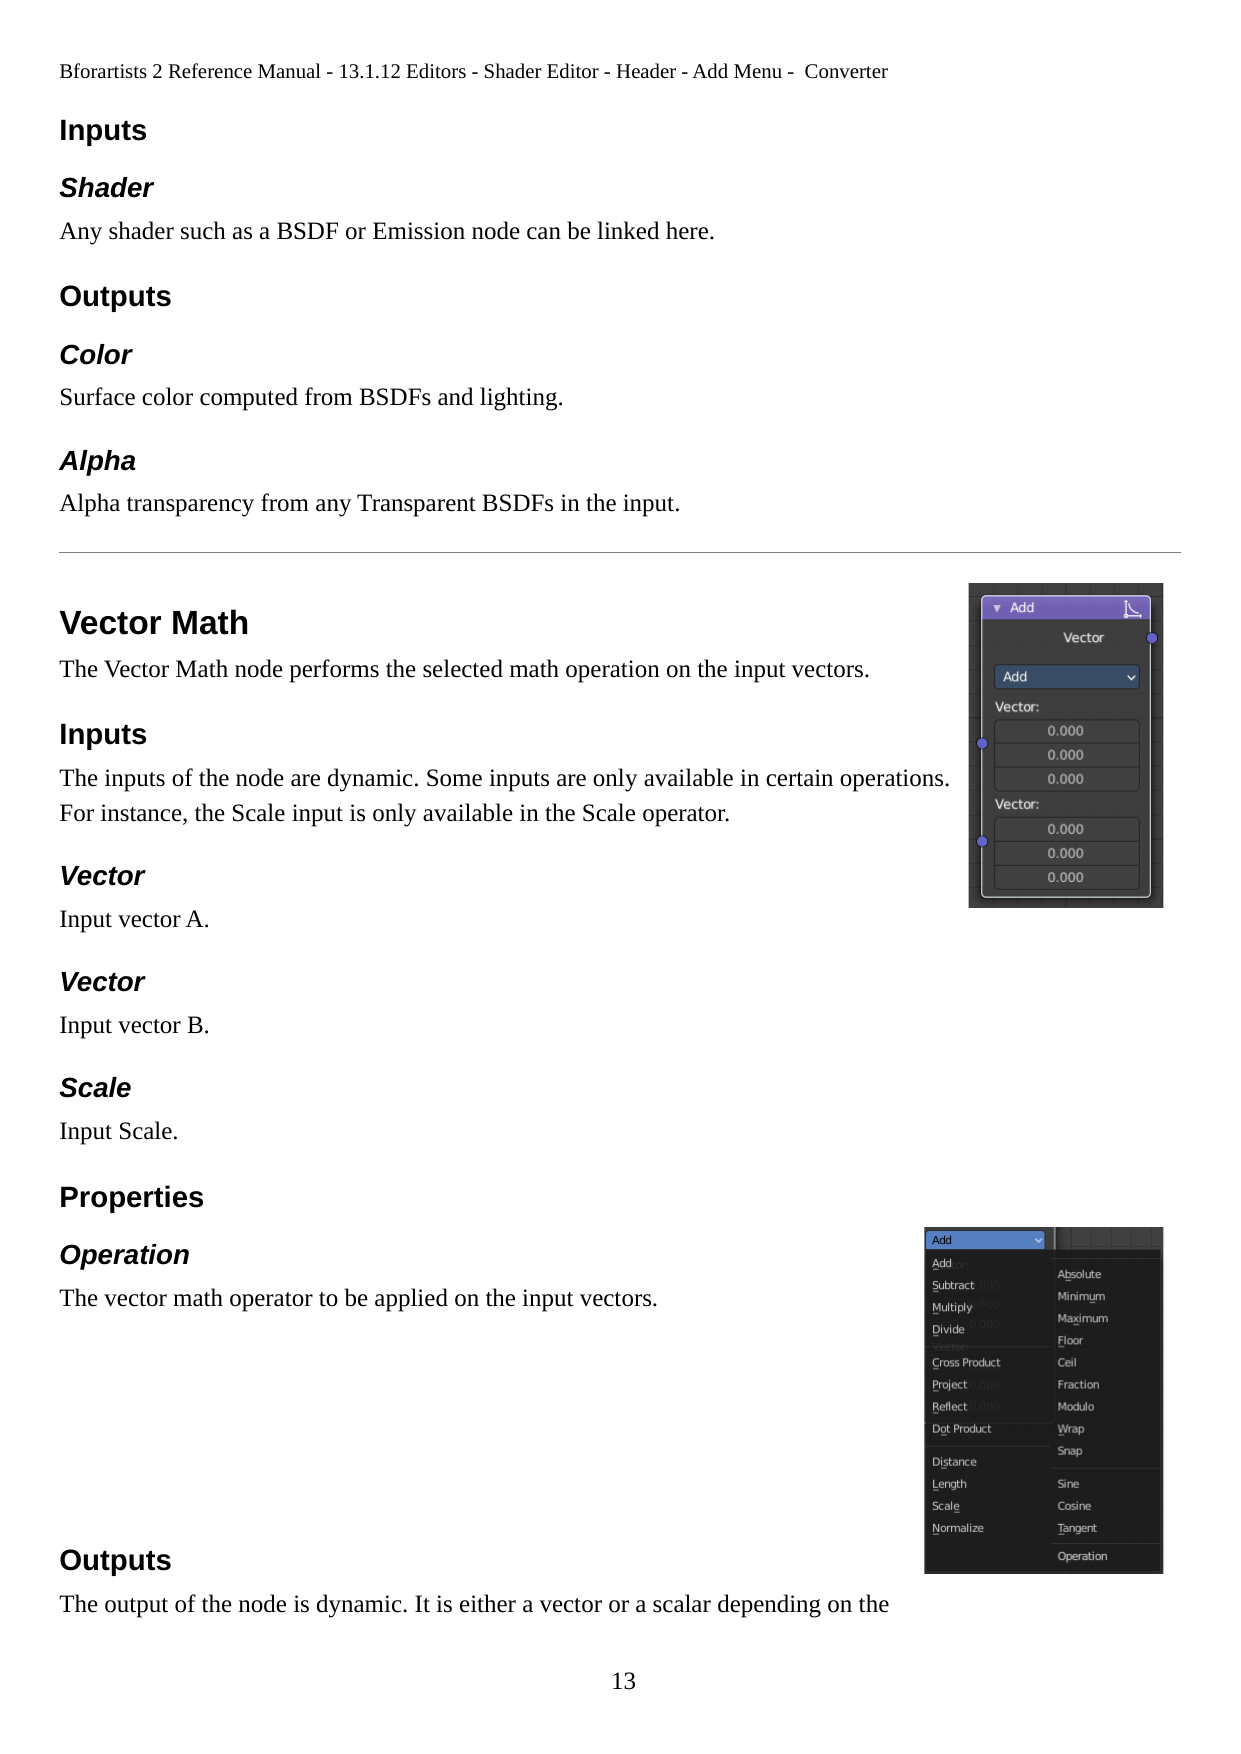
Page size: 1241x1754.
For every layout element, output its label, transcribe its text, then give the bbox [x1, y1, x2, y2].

text The output of the node is dynamic. It is either a vector or a scalar depending on the [59, 1589, 1181, 1617]
subtitle Properties [59, 1179, 1181, 1213]
subtitle [1164, 1238, 1181, 1270]
subtitle Inputs [59, 717, 968, 751]
subtitle Shader [59, 171, 1181, 203]
picture [924, 1227, 1164, 1574]
subtitle Vector [59, 966, 1181, 997]
subtitle [1164, 602, 1181, 641]
text The vector math operator to be applied on the input vectors. [59, 1283, 924, 1311]
text Input Scale. [59, 1116, 1181, 1144]
subtitle Operation [59, 1238, 924, 1270]
subtitle Outputs [59, 279, 1181, 313]
subtitle Outputs [59, 1542, 1181, 1576]
text The Vector Math node performs the selected math operation on the input vectors. [59, 654, 968, 682]
subtitle Color [59, 338, 1181, 370]
text The inputs of the node are dynamic. Some inputs are only available in certain operations. For instance, the Scale input is only available in the Scale operator. [59, 763, 968, 827]
subtitle [1164, 717, 1181, 751]
picture [968, 583, 1164, 908]
text Alpha transparency from any Transparent BSDFs in the input. [59, 488, 1181, 517]
text Any shader such as a BSDF or Emission node can be linked here. [59, 216, 1181, 244]
subtitle Alpha [59, 444, 1181, 476]
subtitle Vector Math [59, 602, 968, 641]
subtitle Scale [59, 1071, 1181, 1103]
text Input vector B. [59, 1010, 1181, 1039]
text Input vector A. [59, 904, 1181, 933]
text Surface color computed from BSDFs and lighting. [59, 382, 1181, 411]
subtitle Vector [59, 859, 968, 891]
subtitle Inputs [59, 113, 1181, 146]
subtitle [1164, 859, 1181, 891]
